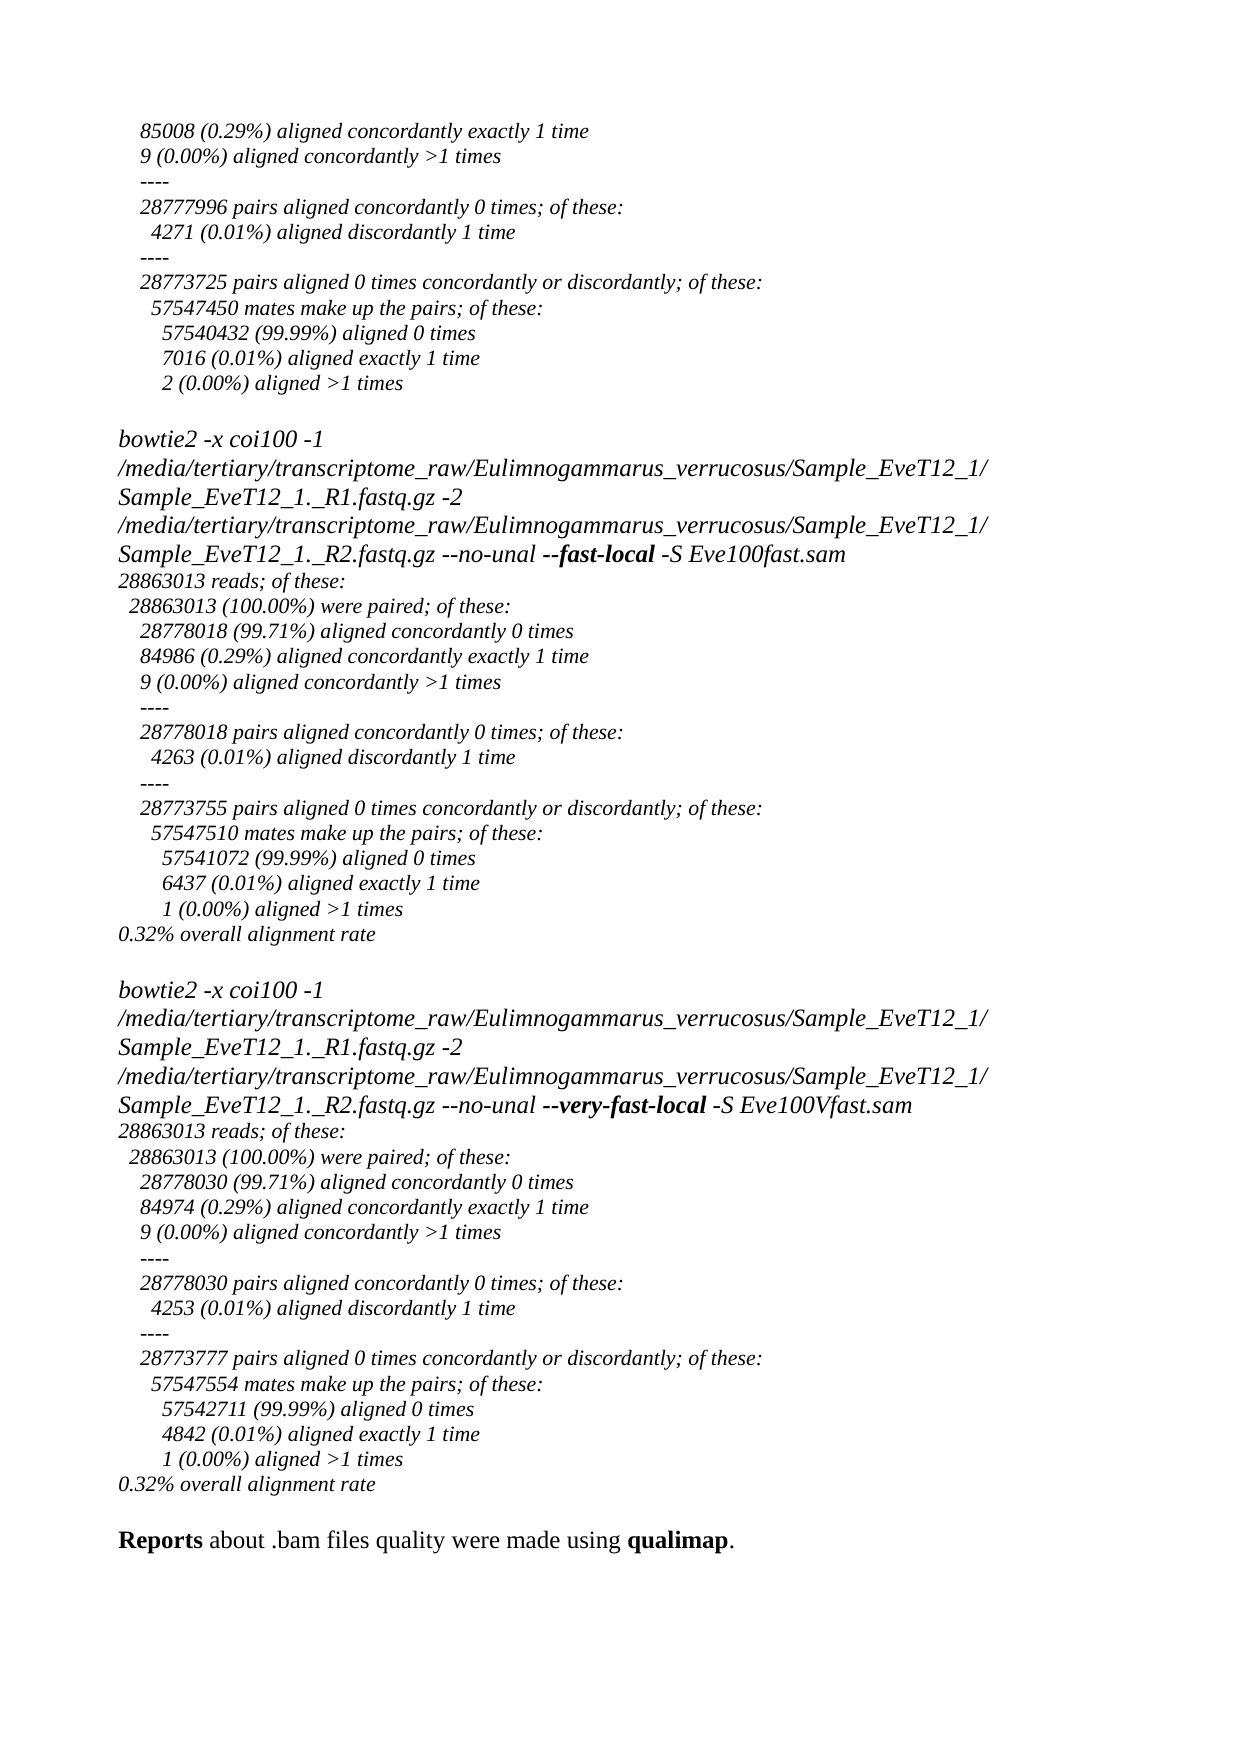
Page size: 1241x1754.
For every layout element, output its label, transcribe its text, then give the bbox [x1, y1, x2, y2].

text 28778018 pairs aligned concordantly 0 times; of these: [118, 719, 1122, 744]
text ---- [118, 694, 1122, 719]
text 28773777 pairs aligned 0 times concordantly or discordantly; of these: [118, 1345, 1122, 1371]
text 28778030 pairs aligned concordantly 0 times; of these: [118, 1270, 1122, 1295]
text 57547510 mates make up the pairs; of these: [118, 820, 1122, 845]
text 7016 (0.01%) aligned exactly 1 time [118, 345, 1122, 370]
text 85008 (0.29%) aligned concordantly exactly 1 time [118, 118, 1122, 143]
text Reports about .bam files quality were made using qualimap. [118, 1525, 1122, 1554]
text 4271 (0.01%) aligned discordantly 1 time [118, 219, 1122, 244]
text 0.32% overall alignment rate [118, 921, 1122, 946]
text 28778018 (99.71%) aligned concordantly 0 times [118, 618, 1122, 643]
text ---- [118, 244, 1122, 269]
text ---- [118, 168, 1122, 194]
text 57541072 (99.99%) aligned 0 times [118, 845, 1122, 870]
text ---- [118, 769, 1122, 795]
text 4253 (0.01%) aligned discordantly 1 time [118, 1295, 1122, 1320]
text 28863013 reads; of these: [118, 1118, 1122, 1144]
text 9 (0.00%) aligned concordantly >1 times [118, 143, 1122, 168]
text 28773755 pairs aligned 0 times concordantly or discordantly; of these: [118, 795, 1122, 820]
text 1 (0.00%) aligned >1 times [118, 1446, 1122, 1471]
text 1 (0.00%) aligned >1 times [118, 896, 1122, 921]
text 4842 (0.01%) aligned exactly 1 time [118, 1421, 1122, 1446]
text 84974 (0.29%) aligned concordantly exactly 1 time [118, 1194, 1122, 1219]
text ---- [118, 1320, 1122, 1345]
text bowtie2 -x coi100 -1 /media/tertiary/transcriptome_raw/Eulimnogammarus_verrucosus/Sample_EveT12_1/Sample_EveT12_1._R1.fastq.gz -2 /media/tertiary/transcriptome_raw/Eulimnogammarus_verrucosus/Sample_EveT12_1/Sample_EveT12_1._R2.fastq.gz --no-unal --very-fast-local -S Eve100Vfast.sam [118, 975, 1122, 1118]
text 28777996 pairs aligned concordantly 0 times; of these: [118, 194, 1122, 219]
text 84986 (0.29%) aligned concordantly exactly 1 time [118, 643, 1122, 669]
text 28863013 reads; of these: [118, 568, 1122, 593]
text 4263 (0.01%) aligned discordantly 1 time [118, 744, 1122, 769]
text 57547450 mates make up the pairs; of these: [118, 294, 1122, 320]
text 57540432 (99.99%) aligned 0 times [118, 320, 1122, 345]
text 57542711 (99.99%) aligned 0 times [118, 1396, 1122, 1421]
text 28773725 pairs aligned 0 times concordantly or discordantly; of these: [118, 269, 1122, 294]
text 0.32% overall alignment rate [118, 1471, 1122, 1497]
text ---- [118, 1244, 1122, 1270]
text 9 (0.00%) aligned concordantly >1 times [118, 669, 1122, 694]
text 57547554 mates make up the pairs; of these: [118, 1371, 1122, 1396]
text 28863013 (100.00%) were paired; of these: [118, 593, 1122, 618]
text 2 (0.00%) aligned >1 times [118, 370, 1122, 395]
text 28778030 (99.71%) aligned concordantly 0 times [118, 1169, 1122, 1194]
text bowtie2 -x coi100 -1 /media/tertiary/transcriptome_raw/Eulimnogammarus_verrucosus/Sample_EveT12_1/Sample_EveT12_1._R1.fastq.gz -2 /media/tertiary/transcriptome_raw/Eulimnogammarus_verrucosus/Sample_EveT12_1/Sample_EveT12_1._R2.fastq.gz --no-unal --fast-local -S Eve100fast.sam [118, 424, 1122, 568]
text 9 (0.00%) aligned concordantly >1 times [118, 1219, 1122, 1244]
text 28863013 (100.00%) were paired; of these: [118, 1144, 1122, 1169]
text 6437 (0.01%) aligned exactly 1 time [118, 870, 1122, 896]
